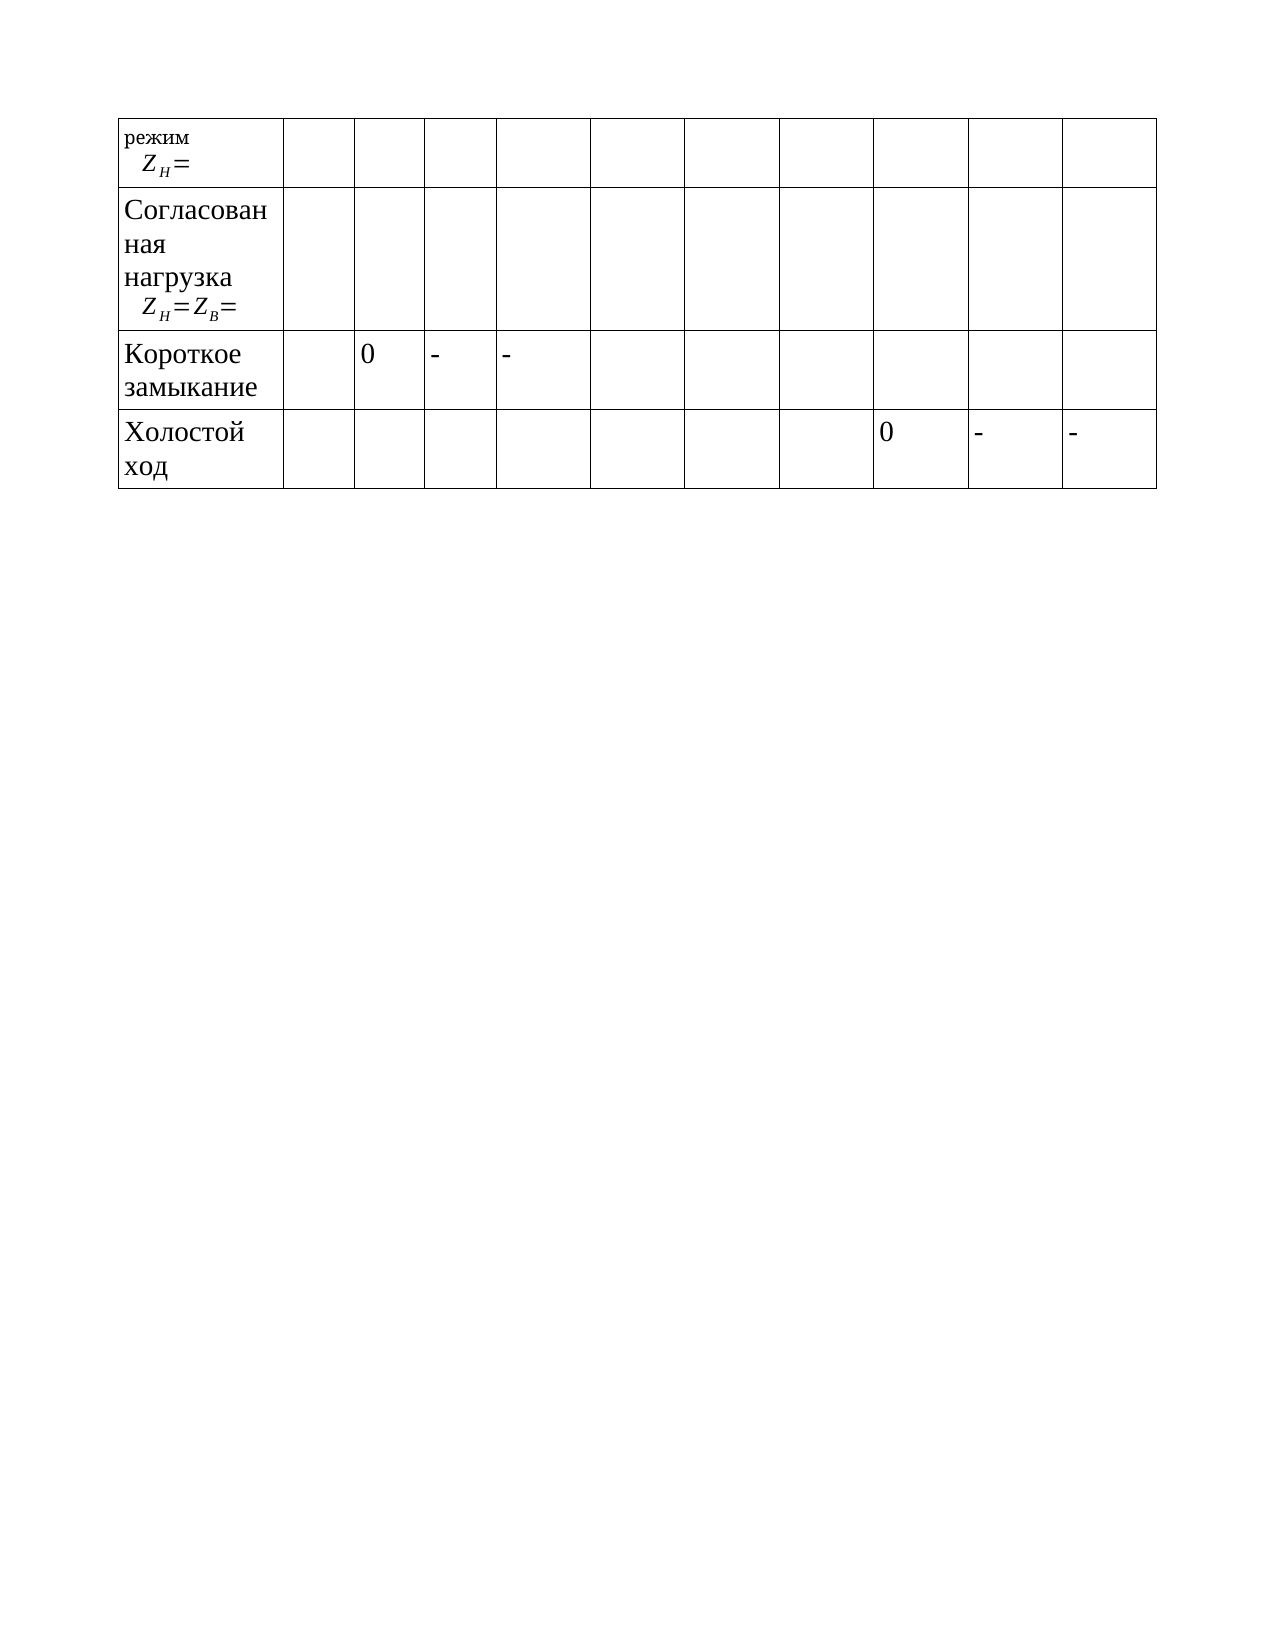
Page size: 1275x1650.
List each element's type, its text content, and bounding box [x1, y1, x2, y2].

table_cell [685, 119, 779, 187]
table_cell [284, 119, 354, 187]
table_cell - [497, 331, 590, 409]
table_cell [1063, 119, 1156, 187]
table_cell [780, 410, 873, 487]
table_cell Короткое замыкание [119, 331, 283, 409]
table_cell [874, 119, 968, 187]
table_cell [969, 188, 1062, 330]
table_cell [284, 188, 354, 330]
table_cell [780, 119, 873, 187]
table_cell [284, 331, 354, 409]
table_cell [355, 410, 424, 487]
table_cell [874, 331, 968, 409]
table_cell - [425, 331, 496, 409]
table_cell Холостой ход [119, 410, 283, 487]
table_cell [425, 188, 496, 330]
table_cell Согласованная нагрузка [119, 188, 283, 330]
table_cell [355, 119, 424, 187]
table_cell [780, 188, 873, 330]
table_cell [497, 410, 590, 487]
table_cell 0 [355, 331, 424, 409]
table_cell 0 [874, 410, 968, 487]
table_cell [284, 410, 354, 487]
table_cell [497, 188, 590, 330]
table_cell [685, 188, 779, 330]
table_cell - [1063, 410, 1156, 487]
table_cell [497, 119, 590, 187]
table_cell [969, 119, 1062, 187]
table_cell - [969, 410, 1062, 487]
table_cell [591, 331, 684, 409]
table_cell [591, 188, 684, 330]
table_cell [874, 188, 968, 330]
table_cell [685, 331, 779, 409]
table_cell [591, 410, 684, 487]
table_cell [1063, 331, 1156, 409]
table_cell [355, 188, 424, 330]
table_cell [1063, 188, 1156, 330]
table_cell [969, 331, 1062, 409]
table_cell [780, 331, 873, 409]
table_cell Нагрузочный режим [119, 119, 283, 187]
table_cell [685, 410, 779, 487]
table_cell [591, 119, 684, 187]
table_cell [425, 410, 496, 487]
table_cell [425, 119, 496, 187]
